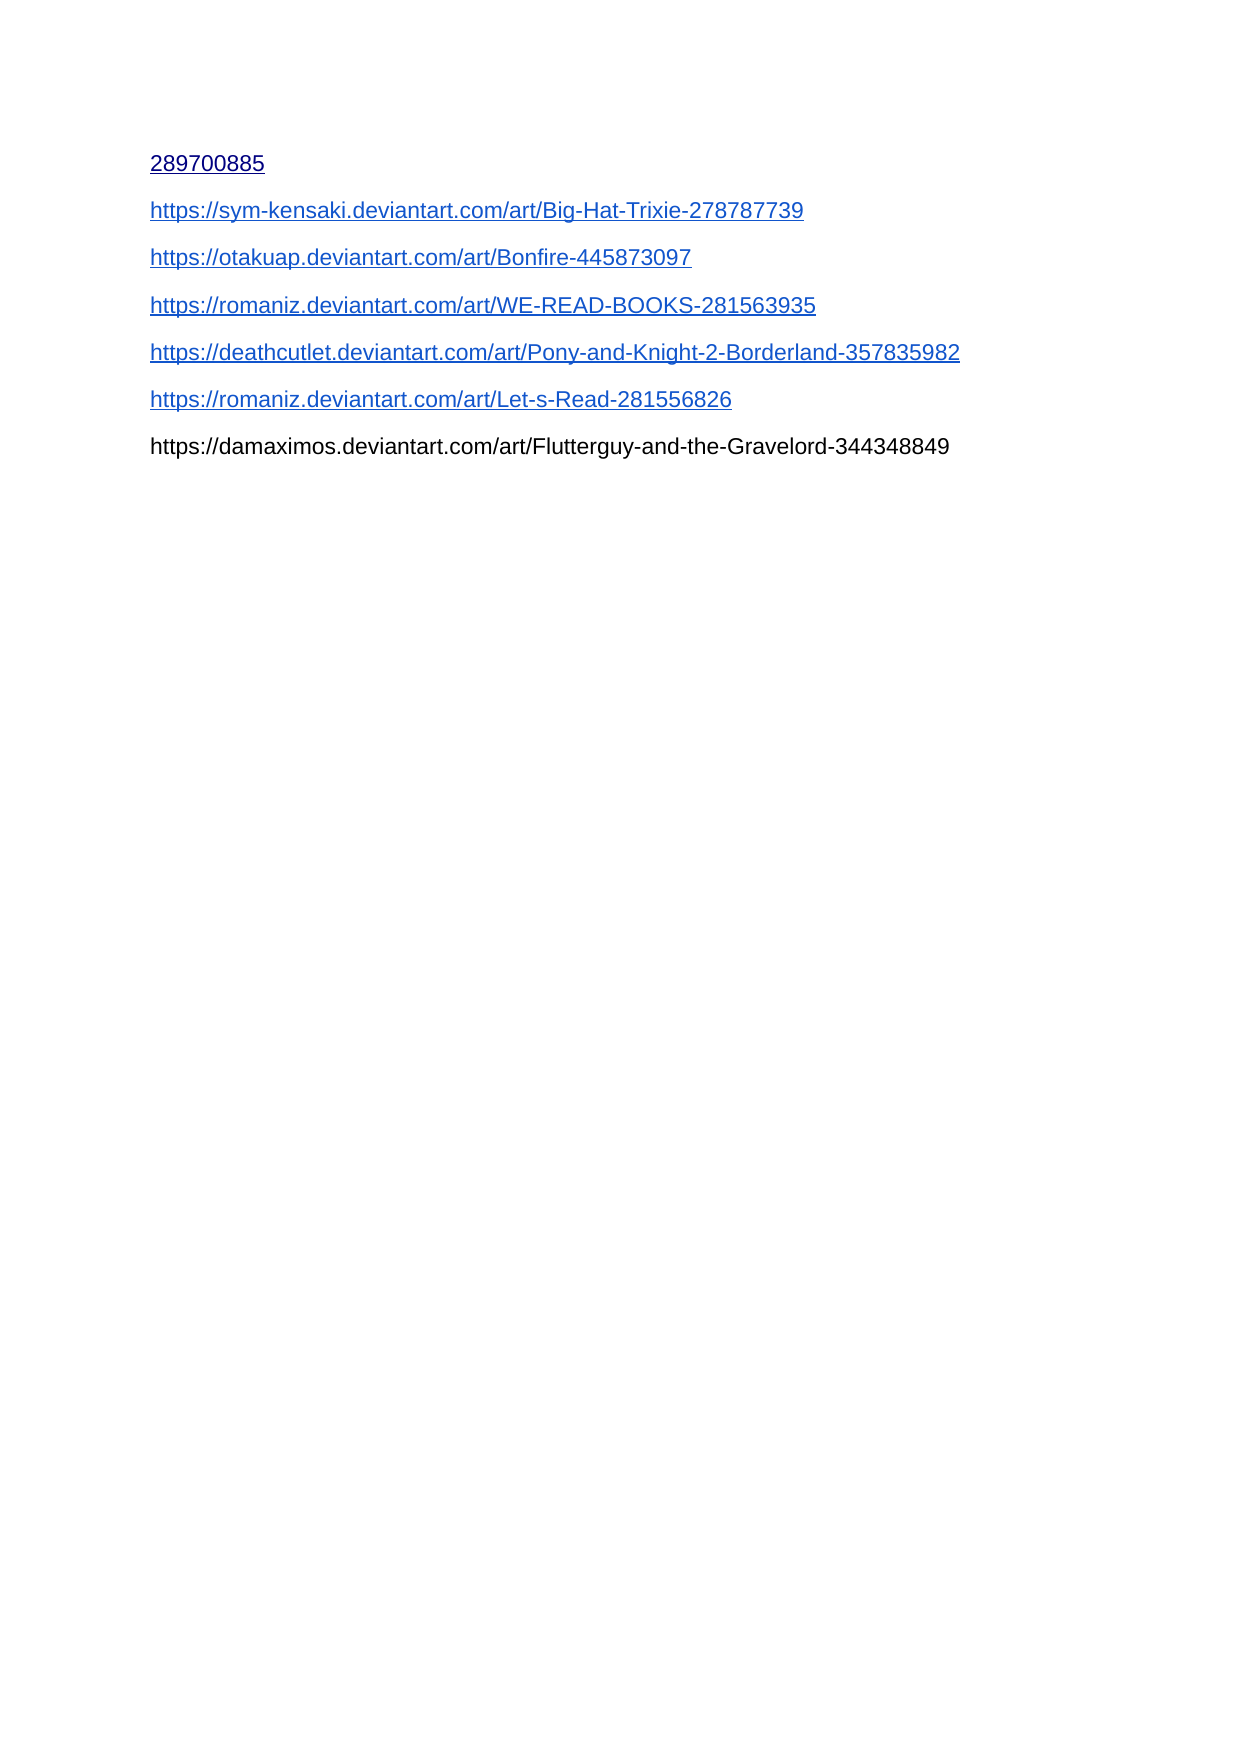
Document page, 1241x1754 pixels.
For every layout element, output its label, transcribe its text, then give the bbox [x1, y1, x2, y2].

text https://deathcutlet.deviantart.com/art/Pony-and-Knight-2-Borderland-357835982 [150, 339, 1090, 365]
text https://damaximos.deviantart.com/art/Flutterguy-and-the-Gravelord-344348849 [150, 433, 1090, 459]
text 289700885 [150, 150, 1090, 176]
text https://romaniz.deviantart.com/art/Let-s-Read-281556826 [150, 386, 1090, 412]
text https://romaniz.deviantart.com/art/WE-READ-BOOKS-281563935 [150, 292, 1090, 318]
text https://sym-kensaki.deviantart.com/art/Big-Hat-Trixie-278787739 [150, 197, 1090, 223]
text https://otakuap.deviantart.com/art/Bonfire-445873097 [150, 244, 1090, 271]
